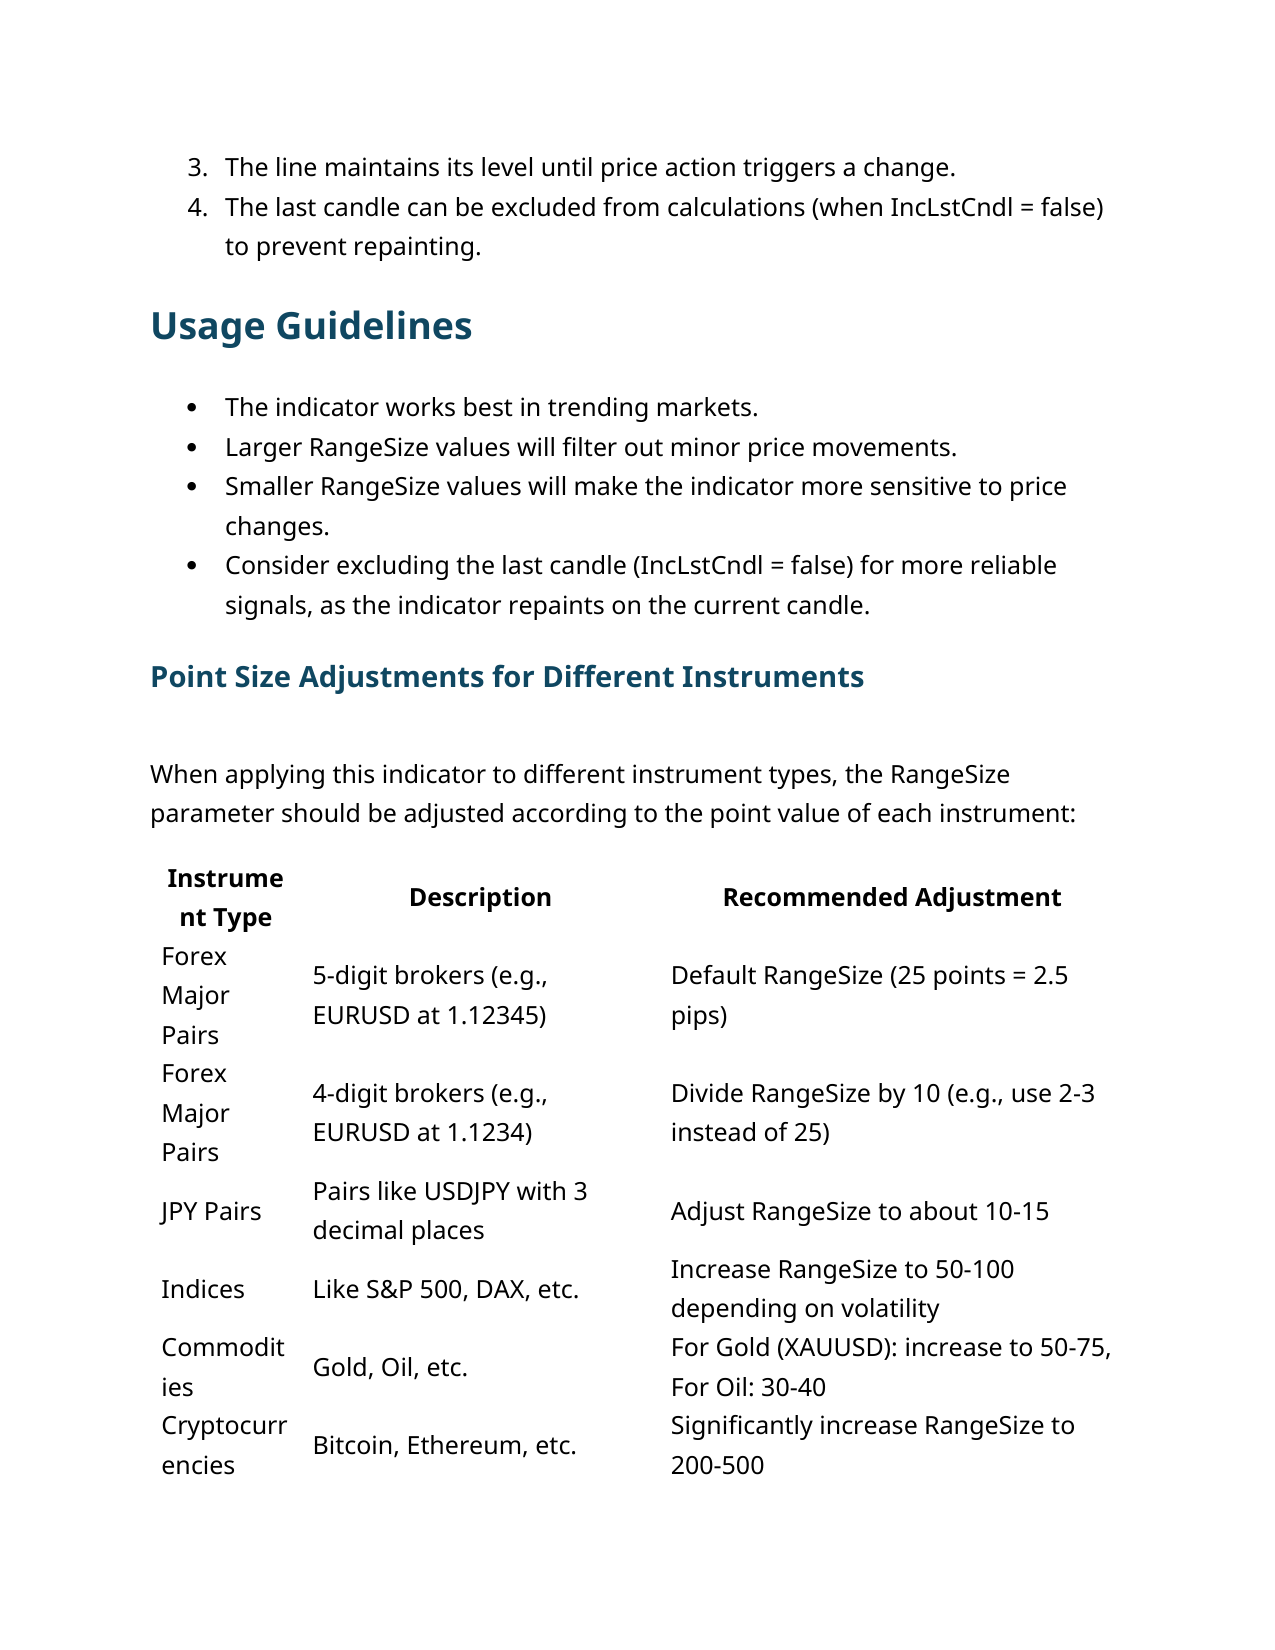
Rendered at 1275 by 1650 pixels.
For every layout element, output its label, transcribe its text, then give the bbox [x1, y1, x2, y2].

table_cell Bitcoin, Ethereum, etc. [301, 1408, 659, 1486]
table_cell Forex Major Pairs [150, 938, 301, 1056]
table_header Instrument Type [150, 860, 301, 938]
table_cell Increase RangeSize to 50-100 depending on volatility [659, 1252, 1125, 1330]
table_cell JPY Pairs [150, 1174, 301, 1252]
subtitle Usage Guidelines [150, 299, 1125, 351]
list Consider excluding the last candle (IncLstCndl = false) for more reliable signals, as the indicator repaints on the current candle. [187, 548, 1125, 621]
table_cell Forex Major Pairs [150, 1056, 301, 1173]
table_header Description [301, 860, 659, 938]
table_cell Adjust RangeSize to about 10-15 [659, 1174, 1125, 1252]
subtitle Point Size Adjustments for Different Instruments [150, 656, 1125, 696]
list The line maintains its level until price action triggers a change. [187, 150, 1125, 184]
list The indicator works best in trending markets. [187, 390, 1125, 424]
table_cell Indices [150, 1252, 301, 1330]
list Smaller RangeSize values will make the indicator more sensitive to price changes. [187, 469, 1125, 542]
table_cell 4-digit brokers (e.g., EURUSD at 1.1234) [301, 1056, 659, 1173]
text When applying this indicator to different instrument types, the RangeSize parameter should be adjusted according to the point value of each instrument: [150, 756, 1125, 830]
table_cell Pairs like USDJPY with 3 decimal places [301, 1174, 659, 1252]
list The last candle can be excluded from calculations (when IncLstCndl = false) to prevent repainting. [187, 189, 1125, 263]
table_cell Gold, Oil, etc. [301, 1330, 659, 1408]
list Larger RangeSize values will filter out minor price movements. [187, 429, 1125, 463]
table_cell Like S&P 500, DAX, etc. [301, 1252, 659, 1330]
table_cell Commodities [150, 1330, 301, 1408]
table_cell For Gold (XAUUSD): increase to 50-75, For Oil: 30-40 [659, 1330, 1125, 1408]
table_cell 5-digit brokers (e.g., EURUSD at 1.12345) [301, 938, 659, 1056]
table_cell Cryptocurrencies [150, 1408, 301, 1486]
table_header Recommended Adjustment [659, 860, 1125, 938]
table_cell Default RangeSize (25 points = 2.5 pips) [659, 938, 1125, 1056]
table_cell Significantly increase RangeSize to 200-500 [659, 1408, 1125, 1486]
table_cell Divide RangeSize by 10 (e.g., use 2-3 instead of 25) [659, 1056, 1125, 1173]
